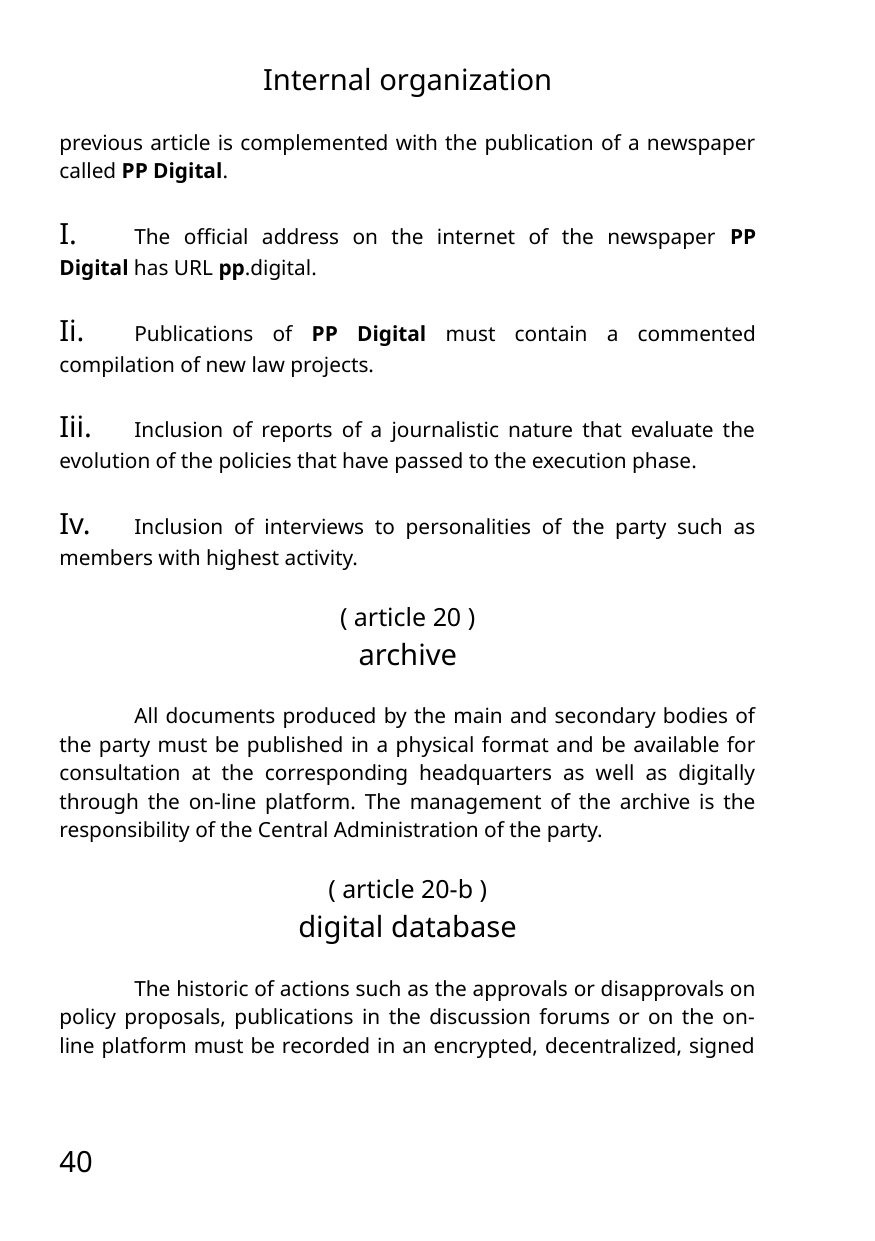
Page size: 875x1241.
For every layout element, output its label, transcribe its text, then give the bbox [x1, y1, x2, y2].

text digital database [59, 906, 756, 946]
text ( article 20-b ) [59, 872, 756, 906]
text previous article is complemented with the publication of a newspaper called PP Digital. [59, 128, 756, 185]
text ( article 20 ) [59, 600, 756, 634]
text I. The official address on the internet of the newspaper PP Digital has URL pp.digital. [59, 213, 756, 282]
text All documents produced by the main and secondary bodies of the party must be published in a physical format and be available for consultation at the corresponding headquarters as well as digitally through the on-line platform. The management of the archive is the responsibility of the Central Administration of the party. [59, 702, 756, 844]
text Ii. Publications of PP Digital must contain a commented compilation of new law projects. [59, 310, 756, 378]
text Iii. Inclusion of reports of a journalistic nature that evaluate the evolution of the policies that have passed to the execution phase. [59, 407, 756, 475]
text Iv. Inclusion of interviews to personalities of the party such as members with highest activity. [59, 503, 756, 571]
text archive [59, 634, 756, 673]
text The historic of actions such as the approvals or disapprovals on policy proposals, publications in the discussion forums or on the on-line platform must be recorded in an encrypted, decentralized, signed [59, 974, 756, 1059]
